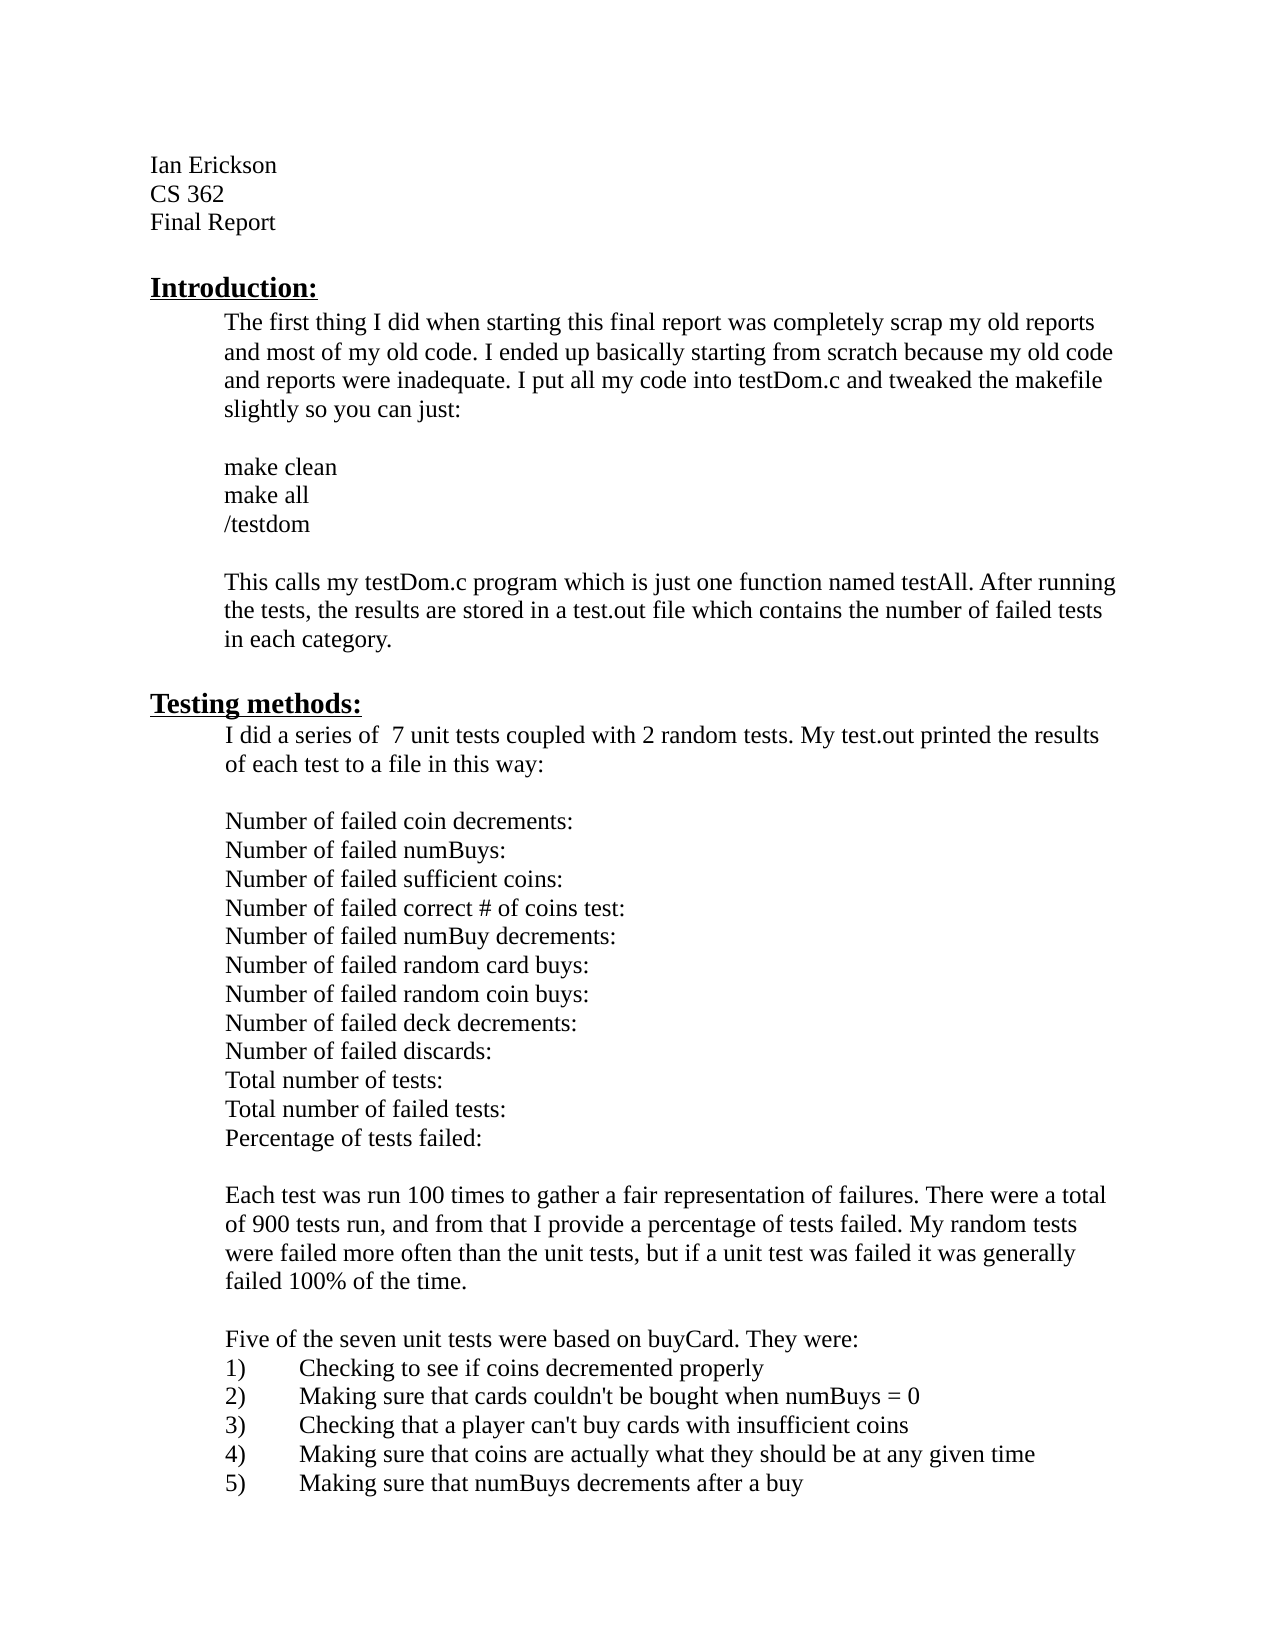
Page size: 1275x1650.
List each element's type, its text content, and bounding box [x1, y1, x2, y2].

text Number of failed coin decrements: Number of failed numBuys: Number of failed sufficient coins: Number of failed correct # of coins test: Number of failed numBuy decrements: Number of failed random card buys: Number of failed random coin buys: Number of failed deck decrements: Number of failed discards: Total number of tests: Total number of failed tests: Percentage of tests failed: [225, 806, 1125, 1180]
text Introduction: [150, 270, 1125, 303]
text CS 362 [150, 179, 1125, 207]
text Testing methods: [150, 687, 1125, 720]
text I did a series of 7 unit tests coupled with 2 random tests. My test.out printed the results of each test to a file in this way: [225, 720, 1125, 778]
text Five of the seven unit tests were based on buyCard. They were: [225, 1324, 1125, 1353]
list Checking that a player can't buy cards with insufficient coins [225, 1410, 1125, 1439]
text Final Report [150, 207, 1125, 236]
text make clean [150, 452, 1125, 481]
text Ian Erickson [150, 150, 1125, 179]
text The first thing I did when starting this final report was completely scrap my old reports and most of my old code. I ended up basically starting from scratch because my old code and reports were inadequate. I put all my code into testDom.c and tweaked the makefile slightly so you can just: [150, 303, 1125, 423]
text Each test was run 100 times to gather a fair representation of failures. There were a total of 900 tests run, and from that I provide a percentage of tests failed. My random tests were failed more often than the unit tests, but if a unit test was failed it was generally failed 100% of the time. [225, 1180, 1125, 1295]
list Making sure that coins are actually what they should be at any given time [225, 1439, 1125, 1468]
text This calls my testDom.c program which is just one function named testAll. After running the tests, the results are stored in a test.out file which contains the number of failed tests in each category. [150, 567, 1125, 653]
list Checking to see if coins decremented properly [225, 1353, 1125, 1381]
text /testdom [150, 509, 1125, 538]
text make all [150, 481, 1125, 509]
list Making sure that cards couldn't be bought when numBuys = 0 [225, 1381, 1125, 1410]
list Making sure that numBuys decrements after a buy [225, 1468, 1125, 1496]
